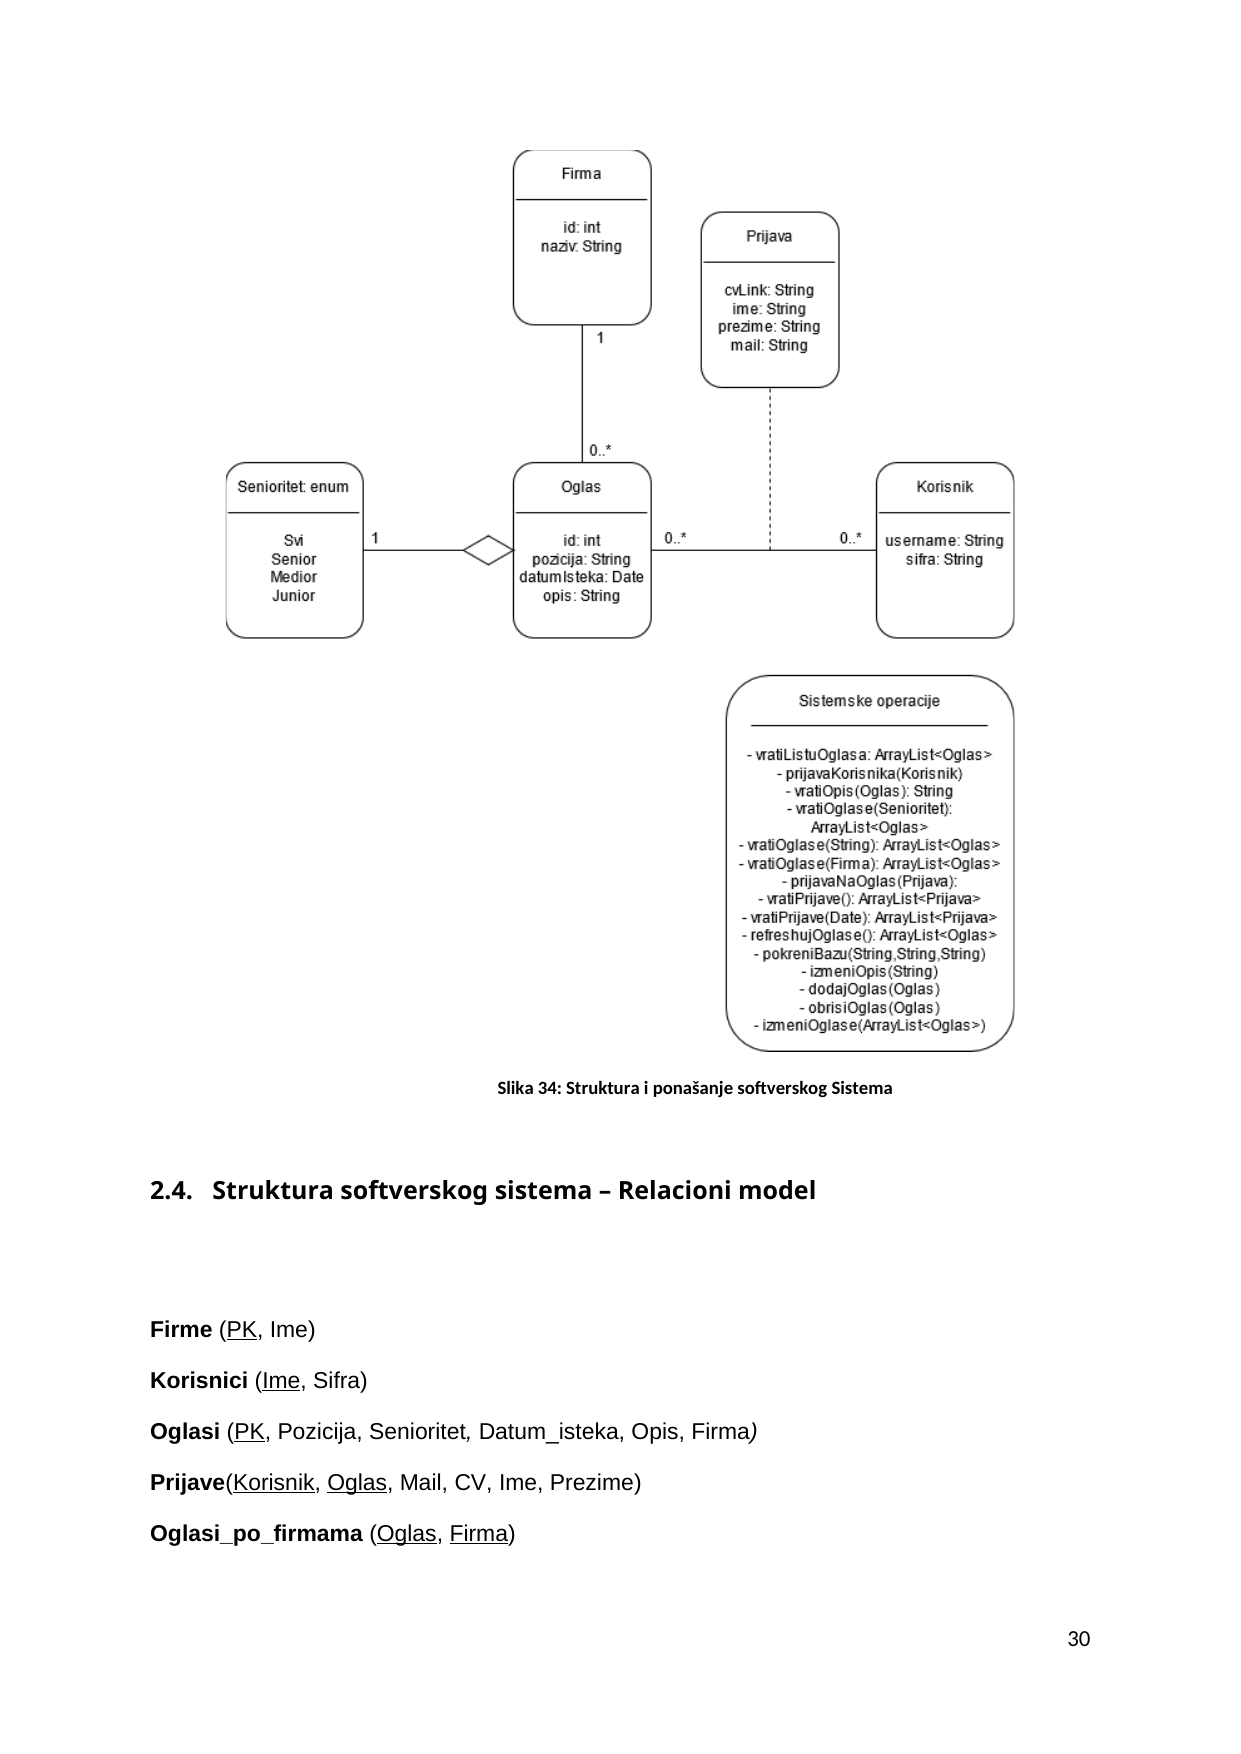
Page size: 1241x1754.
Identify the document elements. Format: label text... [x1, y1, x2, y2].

text Firme (PK, Ime) [150, 1316, 1090, 1343]
subtitle 2.4. Struktura softverskog sistema – Relacioni model [150, 1173, 1090, 1207]
text Oglasi (PK, Pozicija, Senioritet, Datum_isteka, Opis, Firma) [150, 1418, 1090, 1445]
text Korisnici (Ime, Sifra) [150, 1367, 1090, 1394]
text Slika 34: Struktura i ponašanje softverskog Sistema [225, 203, 1090, 1099]
picture [225, 150, 1015, 1052]
text Prijave(Korisnik, Oglas, Mail, CV, Ime, Prezime) [150, 1469, 1090, 1496]
text Oglasi_po_firmama (Oglas, Firma) [150, 1520, 1090, 1547]
